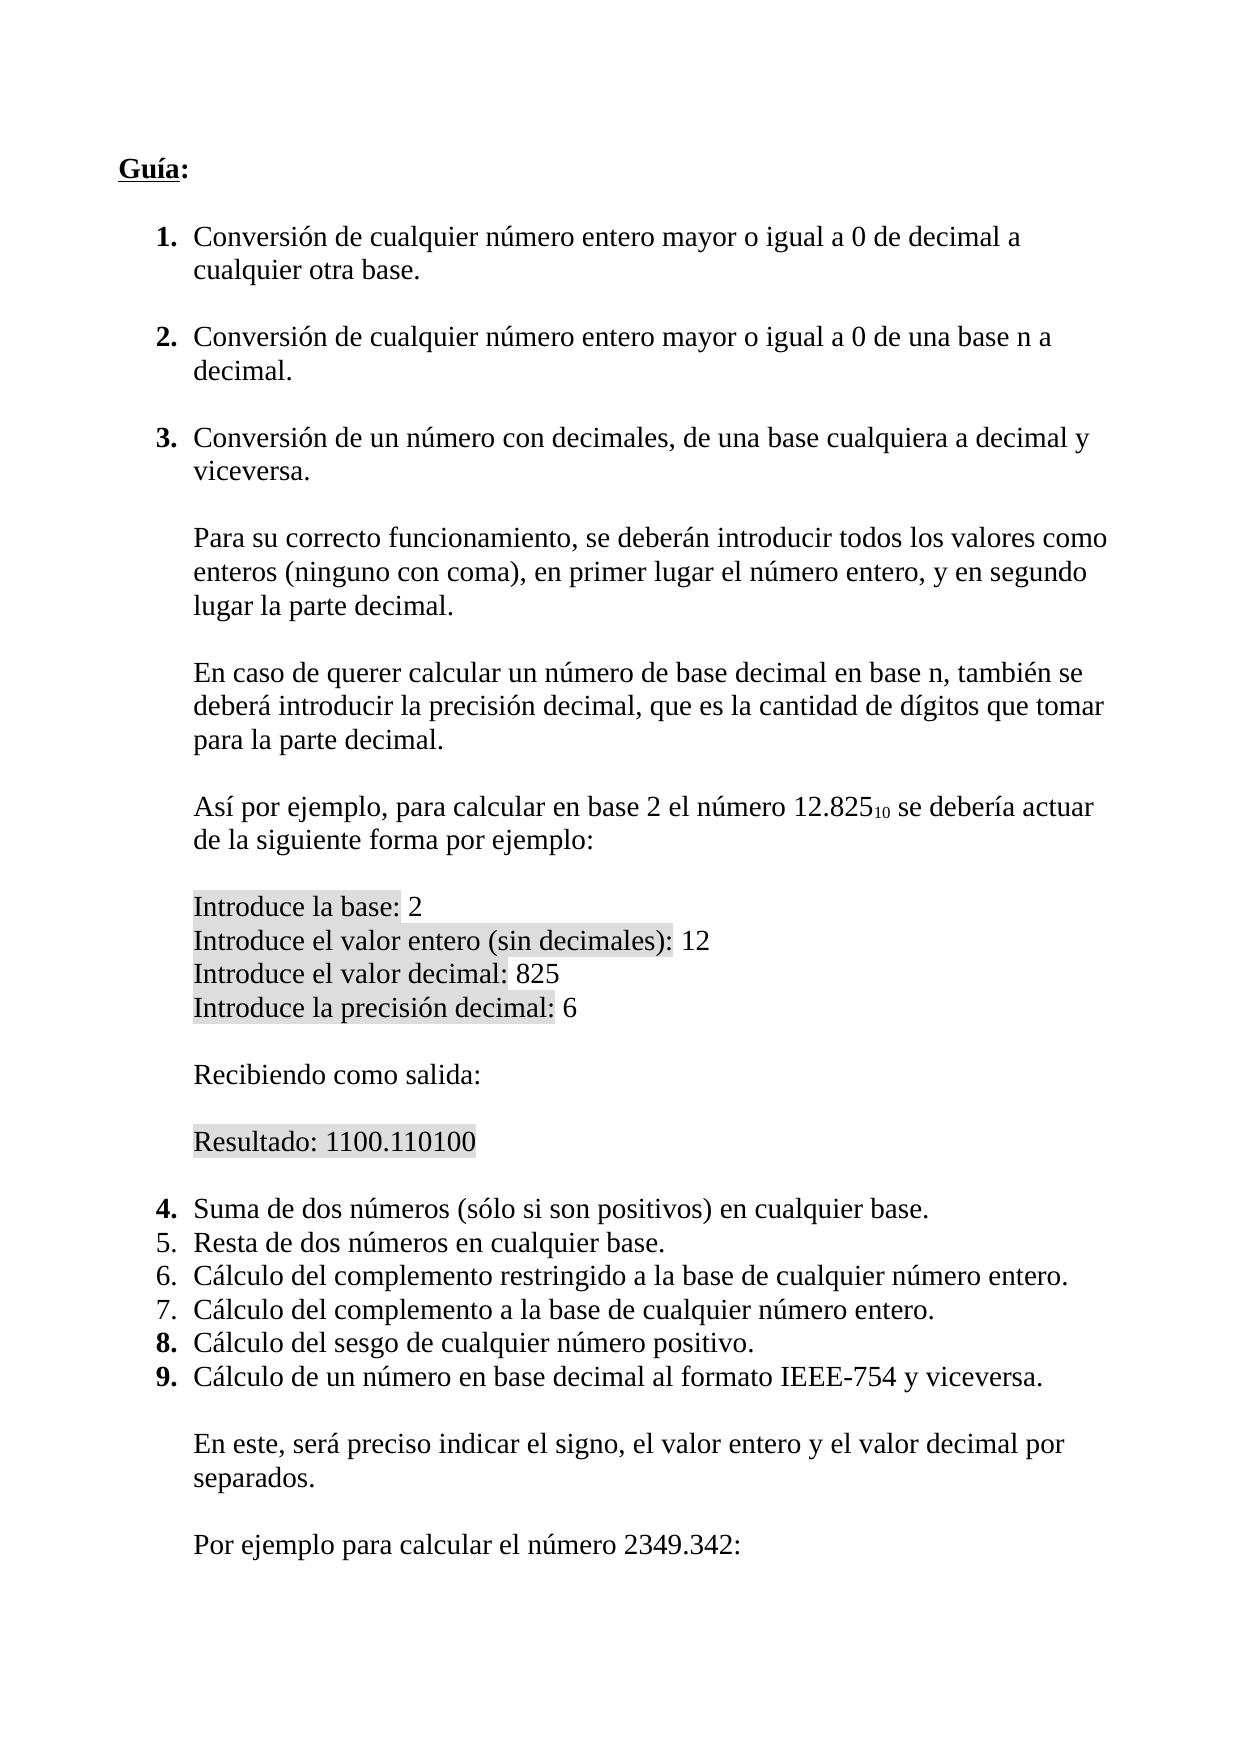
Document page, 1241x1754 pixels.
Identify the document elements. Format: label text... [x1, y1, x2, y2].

text Guía: [118, 152, 1122, 185]
list Conversión de un número con decimales, de una base cualquiera a decimal y viceversa. Para su correcto funcionamiento, se deberán introducir todos los valores como enteros (ninguno con coma), en primer lugar el número entero, y en segundo lugar la parte decimal. En caso de querer calcular un número de base decimal en base n, también se deberá introducir la precisión decimal, que es la cantidad de dígitos que tomar para la parte decimal. Así por ejemplo, para calcular en base 2 el número 12.82510 se debería actuar de la siguiente forma por ejemplo: Introduce la base: 2 Introduce el valor entero (sin decimales): 12 [156, 420, 1122, 957]
list Cálculo del complemento restringido a la base de cualquier número entero. [156, 1258, 1122, 1292]
list Cálculo del sesgo de cualquier número positivo. [156, 1326, 1122, 1359]
list Conversión de cualquier número entero mayor o igual a 0 de una base n a decimal. [156, 319, 1122, 420]
list Introduce la precisión decimal: 6 Recibiendo como salida: Resultado: 1100.110100 [156, 990, 1122, 1191]
list Suma de dos números (sólo si son positivos) en cualquier base. [156, 1191, 1122, 1225]
list Conversión de cualquier número entero mayor o igual a 0 de decimal a cualquier otra base. [156, 219, 1122, 319]
list Cálculo de un número en base decimal al formato IEEE-754 y viceversa. En este, será preciso indicar el signo, el valor entero y el valor decimal por separados. Por ejemplo para calcular el número 2349.342: [156, 1359, 1122, 1560]
list Resta de dos números en cualquier base. [156, 1225, 1122, 1258]
list Cálculo del complemento a la base de cualquier número entero. [156, 1292, 1122, 1326]
list Introduce el valor decimal: 825 [156, 957, 1122, 990]
